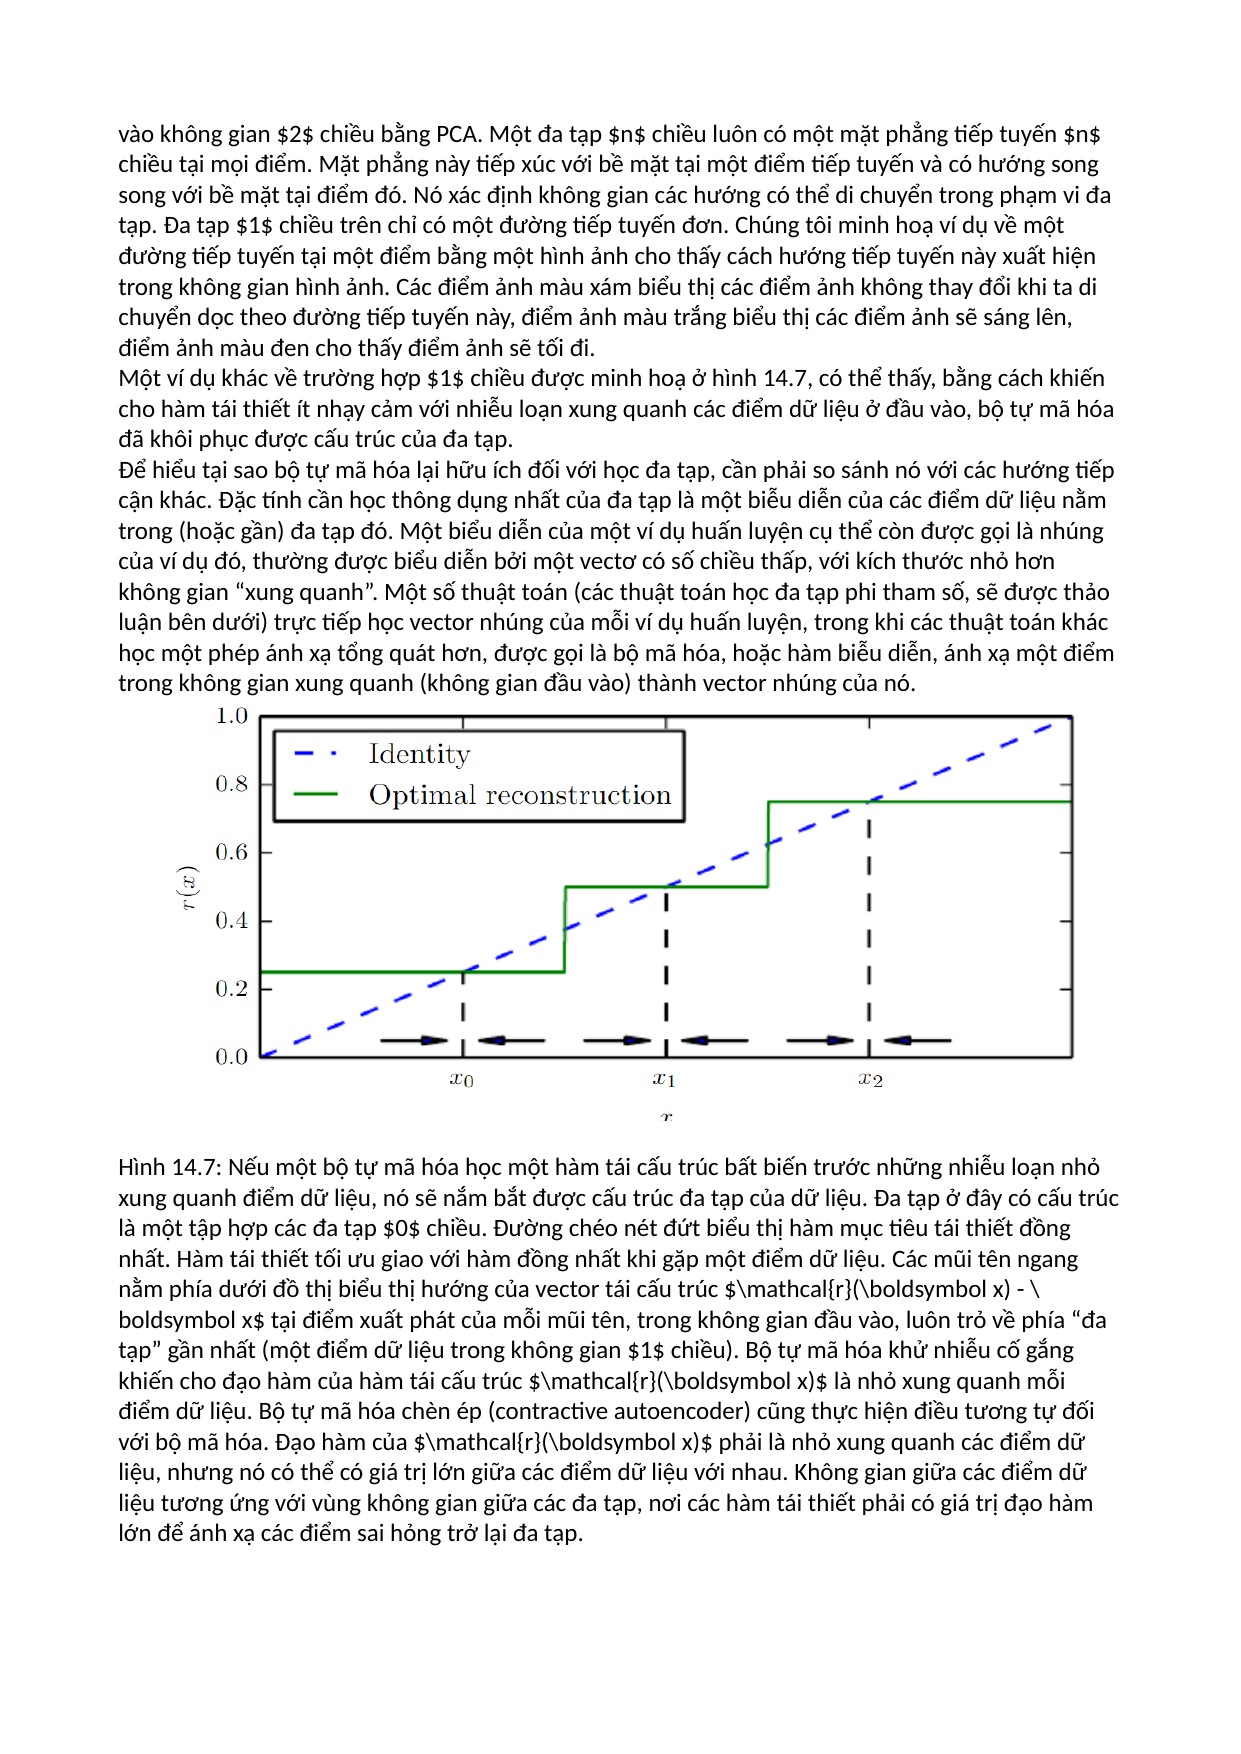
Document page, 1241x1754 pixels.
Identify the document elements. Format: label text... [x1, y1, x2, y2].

text Một ví dụ khác về trường hợp $1$ chiều được minh hoạ ở hình 14.7, có thể thấy, bằng cách khiến cho hàm tái thiết ít nhạy cảm với nhiễu loạn xung quanh các điểm dữ liệu ở đầu vào, bộ tự mã hóa đã khôi phục được cấu trúc của đa tạp. [118, 362, 1122, 454]
picture [127, 698, 1113, 1121]
text Hình 14.7: Nếu một bộ tự mã hóa học một hàm tái cấu trúc bất biến trước những nhiễu loạn nhỏ xung quanh điểm dữ liệu, nó sẽ nắm bắt được cấu trúc đa tạp của dữ liệu. Đa tạp ở đây có cấu trúc là một tập hợp các đa tạp $0$ chiều. Đường chéo nét đứt biểu thị hàm mục tiêu tái thiết đồng nhất. Hàm tái thiết tối ưu giao với hàm đồng nhất khi gặp một điểm dữ liệu. Các mũi tên ngang nằm phía dưới đồ thị biểu thị hướng của vector tái cấu trúc $\mathcal{r}(\boldsymbol x) - \boldsymbol x$ tại điểm xuất phát của mỗi mũi tên, trong không gian đầu vào, luôn trỏ về phía “đa tạp” gần nhất (một điểm dữ liệu trong không gian $1$ chiều). Bộ tự mã hóa khử nhiễu cố gắng khiến cho đạo hàm của hàm tái cấu trúc $\mathcal{r}(\boldsymbol x)$ là nhỏ xung quanh mỗi điểm dữ liệu. Bộ tự mã hóa chèn ép (contractive autoencoder) cũng thực hiện điều tương tự đối với bộ mã hóa. Đạo hàm của $\mathcal{r}(\boldsymbol x)$ phải là nhỏ xung quanh các điểm dữ liệu, nhưng nó có thể có giá trị lớn giữa các điểm dữ liệu với nhau. Không gian giữa các điểm dữ liệu tương ứng với vùng không gian giữa các đa tạp, nơi các hàm tái thiết phải có giá trị đạo hàm lớn để ánh xạ các điểm sai hỏng trở lại đa tạp. [118, 1151, 1122, 1548]
text vào không gian $2$ chiều bằng PCA. Một đa tạp $n$ chiều luôn có một mặt phẳng tiếp tuyến $n$ chiều tại mọi điểm. Mặt phẳng này tiếp xúc với bề mặt tại một điểm tiếp tuyến và có hướng song song với bề mặt tại điểm đó. Nó xác định không gian các hướng có thể di chuyển trong phạm vi đa tạp. Đa tạp $1$ chiều trên chỉ có một đường tiếp tuyến đơn. Chúng tôi minh hoạ ví dụ về một đường tiếp tuyến tại một điểm bằng một hình ảnh cho thấy cách hướng tiếp tuyến này xuất hiện trong không gian hình ảnh. Các điểm ảnh màu xám biểu thị các điểm ảnh không thay đổi khi ta di chuyển dọc theo đường tiếp tuyến này, điểm ảnh màu trắng biểu thị các điểm ảnh sẽ sáng lên, điểm ảnh màu đen cho thấy điểm ảnh sẽ tối đi. [118, 118, 1122, 362]
text Để hiểu tại sao bộ tự mã hóa lại hữu ích đối với học đa tạp, cần phải so sánh nó với các hướng tiếp cận khác. Đặc tính cần học thông dụng nhất của đa tạp là một biễu diễn của các điểm dữ liệu nằm trong (hoặc gần) đa tạp đó. Một biểu diễn của một ví dụ huấn luyện cụ thể còn được gọi là nhúng của ví dụ đó, thường được biểu diễn bởi một vectơ có số chiều thấp, với kích thước nhỏ hơn không gian “xung quanh”. Một số thuật toán (các thuật toán học đa tạp phi tham số, sẽ được thảo luận bên dưới) trực tiếp học vector nhúng của mỗi ví dụ huấn luyện, trong khi các thuật toán khác học một phép ánh xạ tổng quát hơn, được gọi là bộ mã hóa, hoặc hàm biễu diễn, ánh xạ một điểm trong không gian xung quanh (không gian đầu vào) thành vector nhúng của nó. [118, 454, 1122, 698]
